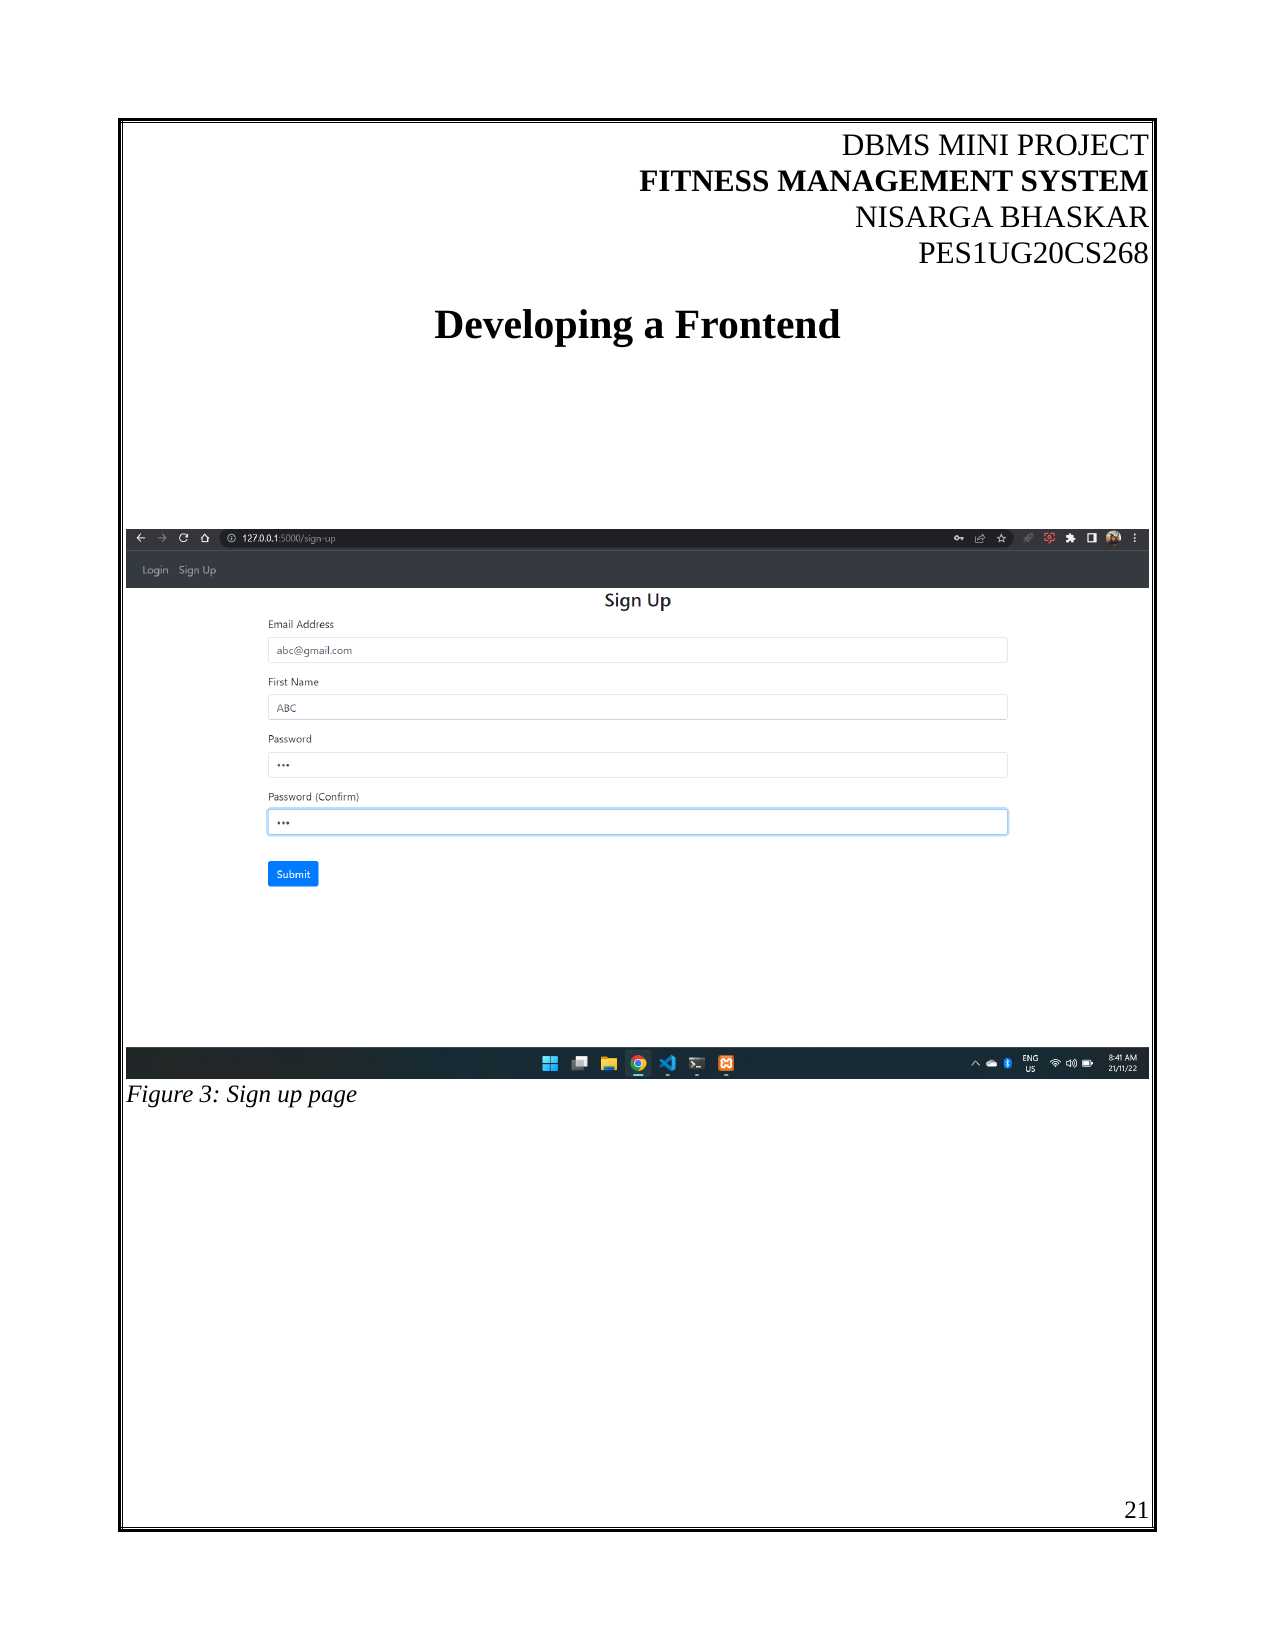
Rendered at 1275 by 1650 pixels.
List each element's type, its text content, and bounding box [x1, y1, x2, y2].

text Developing a Frontend [126, 299, 1149, 347]
picture [126, 529, 1149, 1079]
text Figure 3: Sign up page [126, 1079, 1149, 1107]
